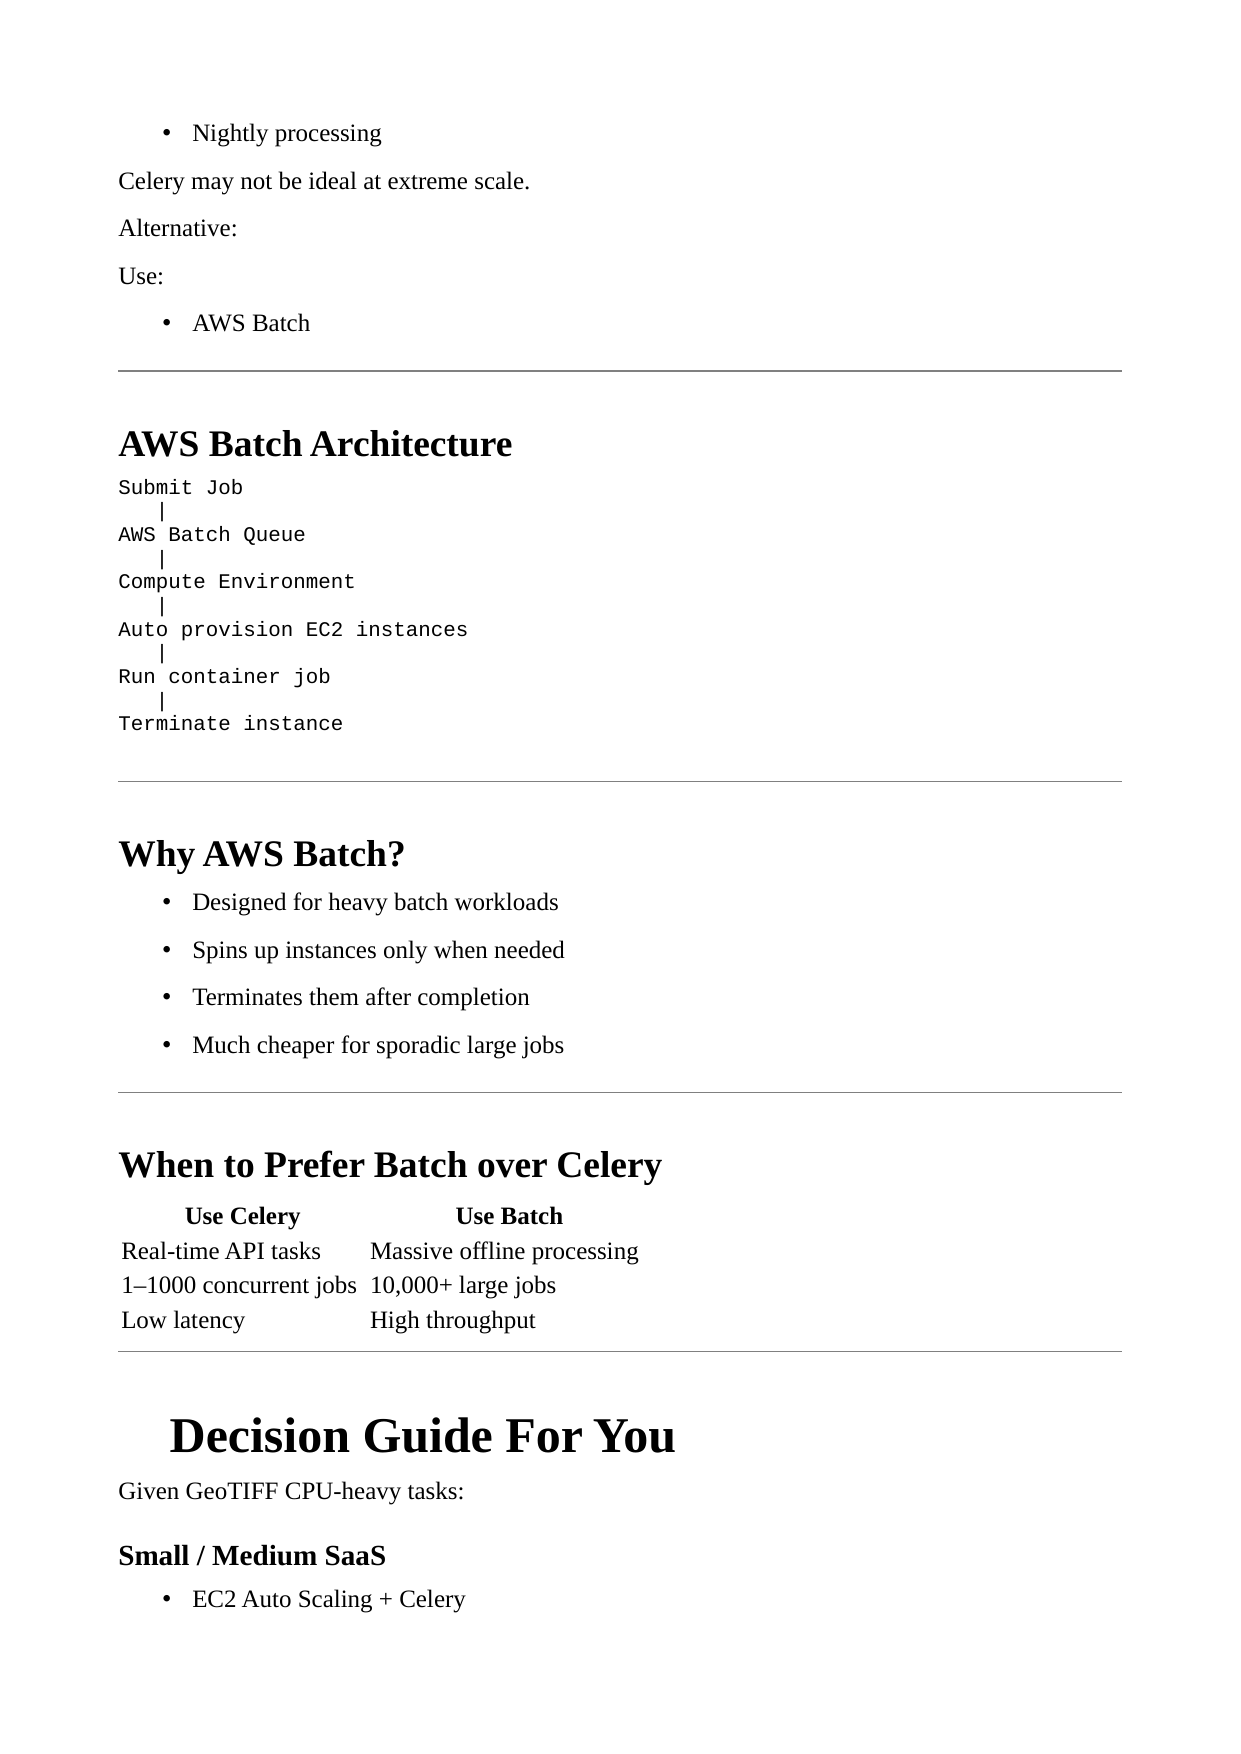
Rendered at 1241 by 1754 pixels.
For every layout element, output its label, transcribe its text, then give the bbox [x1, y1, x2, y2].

subtitle Small / Medium SaaS [118, 1538, 1122, 1572]
subtitle AWS Batch Architecture [118, 421, 1122, 464]
table_header Use Batch [367, 1198, 651, 1233]
text Submit Job [118, 477, 1122, 501]
list EC2 Auto Scaling + Celery [162, 1584, 1122, 1613]
text Terminate instance [118, 713, 1122, 737]
text Run container job [118, 666, 1122, 690]
text Use: [118, 261, 1122, 290]
table_header Use Celery [118, 1198, 367, 1233]
text | [118, 548, 1122, 571]
table_cell Massive offline processing [367, 1233, 651, 1267]
text | [118, 501, 1122, 524]
table_cell 10,000+ large jobs [367, 1268, 651, 1302]
table_cell High throughput [367, 1302, 651, 1337]
list Terminates them after completion [162, 982, 1122, 1011]
list AWS Batch [162, 308, 1122, 337]
text Alternative: [118, 213, 1122, 242]
list Spins up instances only when needed [162, 935, 1122, 963]
text | [118, 690, 1122, 713]
text | [118, 642, 1122, 666]
table_cell Real-time API tasks [118, 1233, 367, 1267]
table_cell 1–1000 concurrent jobs [118, 1268, 367, 1302]
list Much cheaper for sporadic large jobs [162, 1030, 1122, 1059]
text Given GeoTIFF CPU-heavy tasks: [118, 1476, 1122, 1505]
text AWS Batch Queue [118, 524, 1122, 548]
text Compute Environment [118, 571, 1122, 595]
list Designed for heavy batch workloads [162, 887, 1122, 916]
table_cell Low latency [118, 1302, 367, 1337]
subtitle 🎯 Decision Guide For You [118, 1406, 1122, 1463]
subtitle Why AWS Batch? [118, 832, 1122, 875]
text | [118, 595, 1122, 619]
list Nightly processing [162, 118, 1122, 147]
subtitle When to Prefer Batch over Celery [118, 1143, 1122, 1186]
text Auto provision EC2 instances [118, 619, 1122, 642]
text Celery may not be ideal at extreme scale. [118, 166, 1122, 194]
